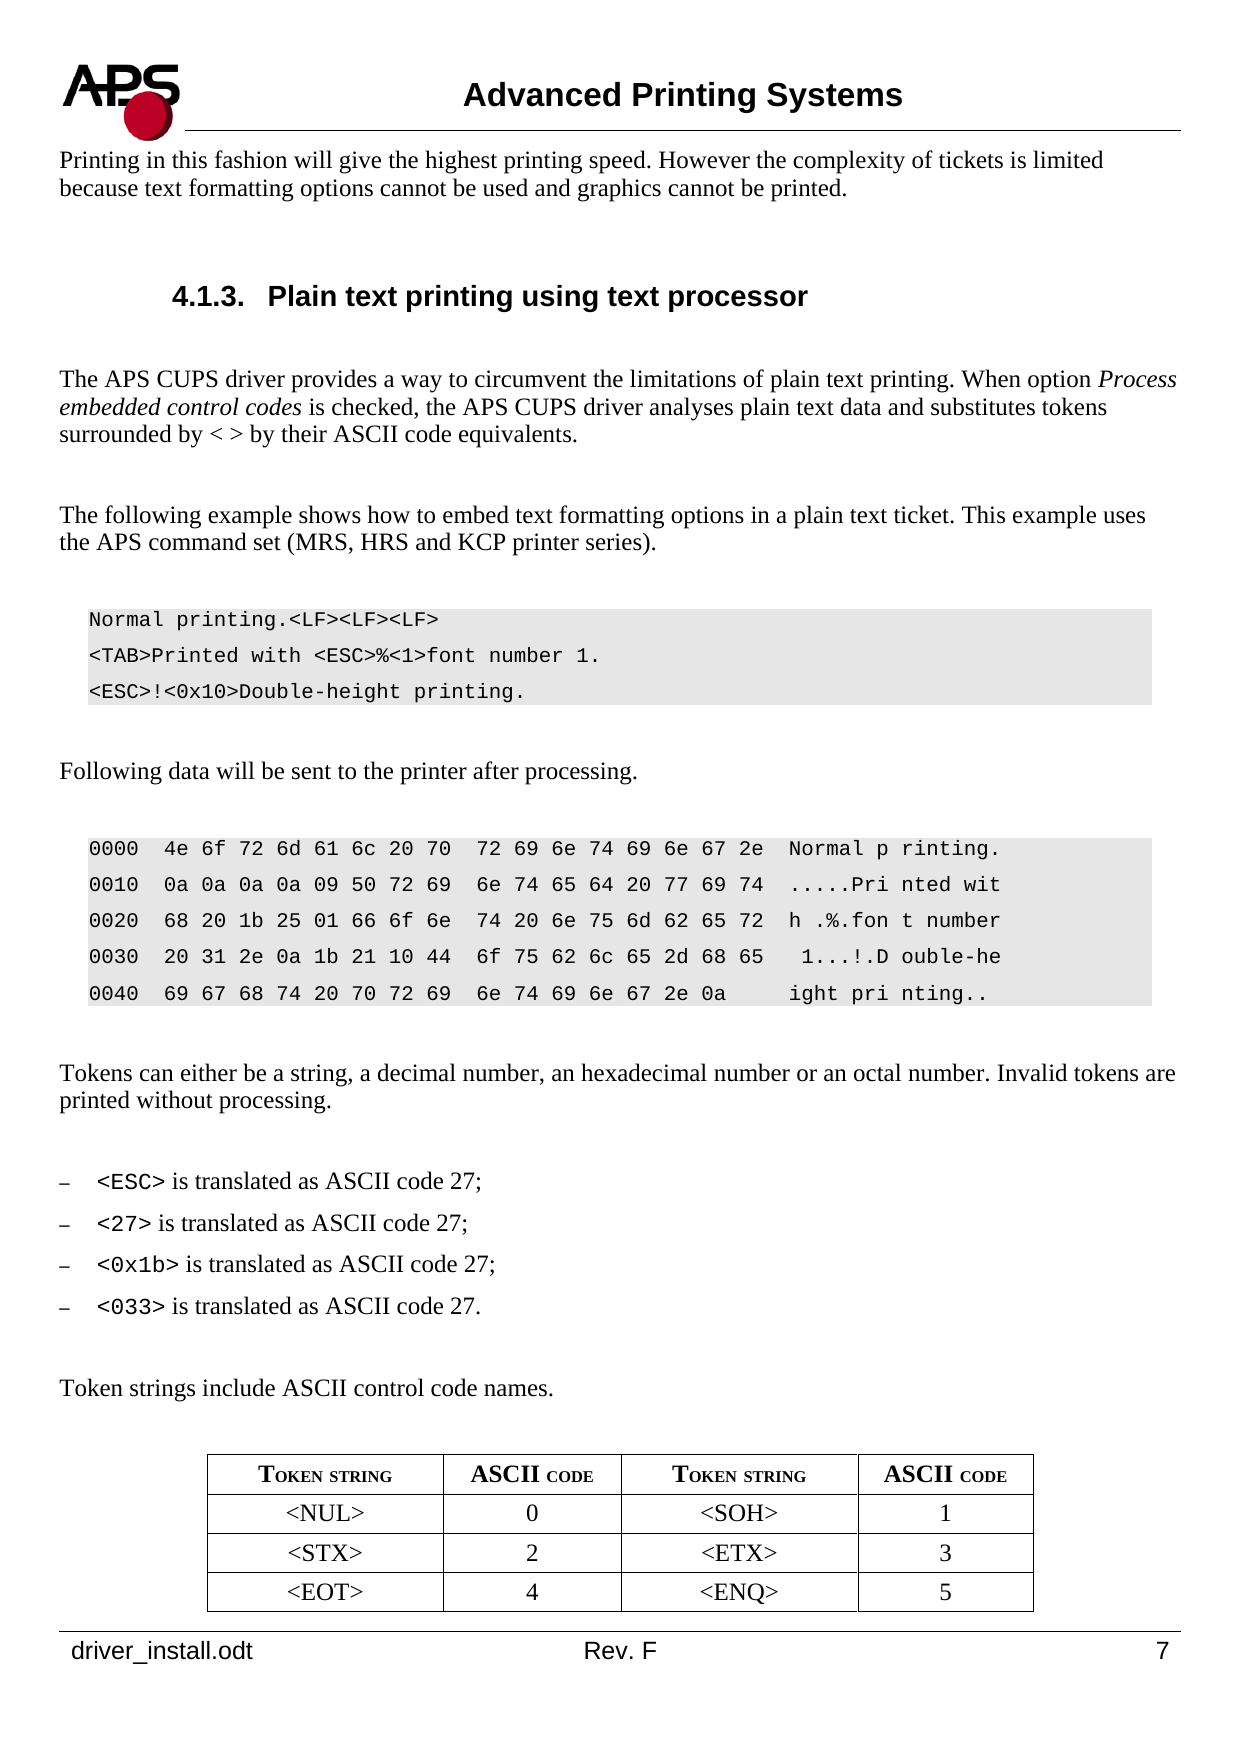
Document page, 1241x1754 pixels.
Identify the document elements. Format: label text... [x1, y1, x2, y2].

text The following example shows how to embed text formatting options in a plain text ticket. This example uses the APS command set (MRS, HRS and KCP printer series). [59, 501, 1181, 556]
table_header ASCII code [444, 1455, 621, 1494]
table_cell 3 [859, 1534, 1033, 1572]
list <0x1b> is translated as ASCII code 27; [59, 1250, 1181, 1279]
table_header Token string [622, 1455, 857, 1494]
text The APS CUPS driver provides a way to circumvent the limitations of plain text printing. When option Process embedded control codes is checked, the APS CUPS driver analyses plain text data and substitutes tokens surrounded by < > by their ASCII code equivalents. [59, 365, 1181, 448]
text Normal printing.<LF><LF><LF> [88, 609, 1152, 632]
text 0020 68 20 1b 25 01 66 6f 6e 74 20 6e 75 6d 62 65 72 h .%.fon t number [88, 910, 1152, 934]
text 0040 69 67 68 74 20 70 72 69 6e 74 69 6e 67 2e 0a ight pri nting.. [88, 982, 1152, 1006]
list <ESC> is translated as ASCII code 27; [59, 1167, 1181, 1196]
table_cell <EOT> [208, 1573, 443, 1611]
text Printing in this fashion will give the highest printing speed. However the complexity of tickets is limited because text formatting options cannot be used and graphics cannot be printed. [59, 146, 1181, 202]
table_cell 5 [859, 1573, 1033, 1611]
list <27> is translated as ASCII code 27; [59, 1209, 1181, 1238]
table_header Token string [208, 1455, 443, 1494]
table_cell <ENQ> [622, 1573, 857, 1611]
table_header ASCII code [859, 1455, 1033, 1494]
text Token strings include ASCII control code names. [59, 1374, 1181, 1402]
list <033> is translated as ASCII code 27. [59, 1292, 1181, 1321]
text Following data will be sent to the printer after processing. [59, 757, 1181, 785]
table_cell 0 [444, 1495, 621, 1533]
table_cell <SOH> [622, 1495, 857, 1533]
picture [59, 59, 186, 147]
text 0000 4e 6f 72 6d 61 6c 20 70 72 69 6e 74 69 6e 67 2e Normal p rinting. [88, 838, 1152, 862]
table_cell 4 [444, 1573, 621, 1611]
table_cell <ETX> [622, 1534, 857, 1572]
text 0010 0a 0a 0a 0a 09 50 72 69 6e 74 65 64 20 77 69 74 .....Pri nted wit [88, 874, 1152, 898]
table_cell <NUL> [208, 1495, 443, 1533]
subtitle Plain text printing using text processor [172, 279, 1181, 312]
text Tokens can either be a string, a decimal number, an hexadecimal number or an octal number. Invalid tokens are printed without processing. [59, 1059, 1181, 1114]
table_cell <STX> [208, 1534, 443, 1572]
text 0030 20 31 2e 0a 1b 21 10 44 6f 75 62 6c 65 2d 68 65 1...!.D ouble-he [88, 946, 1152, 970]
table_cell 1 [859, 1495, 1033, 1533]
text <ESC>!<0x10>Double-height printing. [88, 681, 1152, 705]
table_cell 2 [444, 1534, 621, 1572]
text <TAB>Printed with <ESC>%<1>font number 1. [88, 645, 1152, 669]
